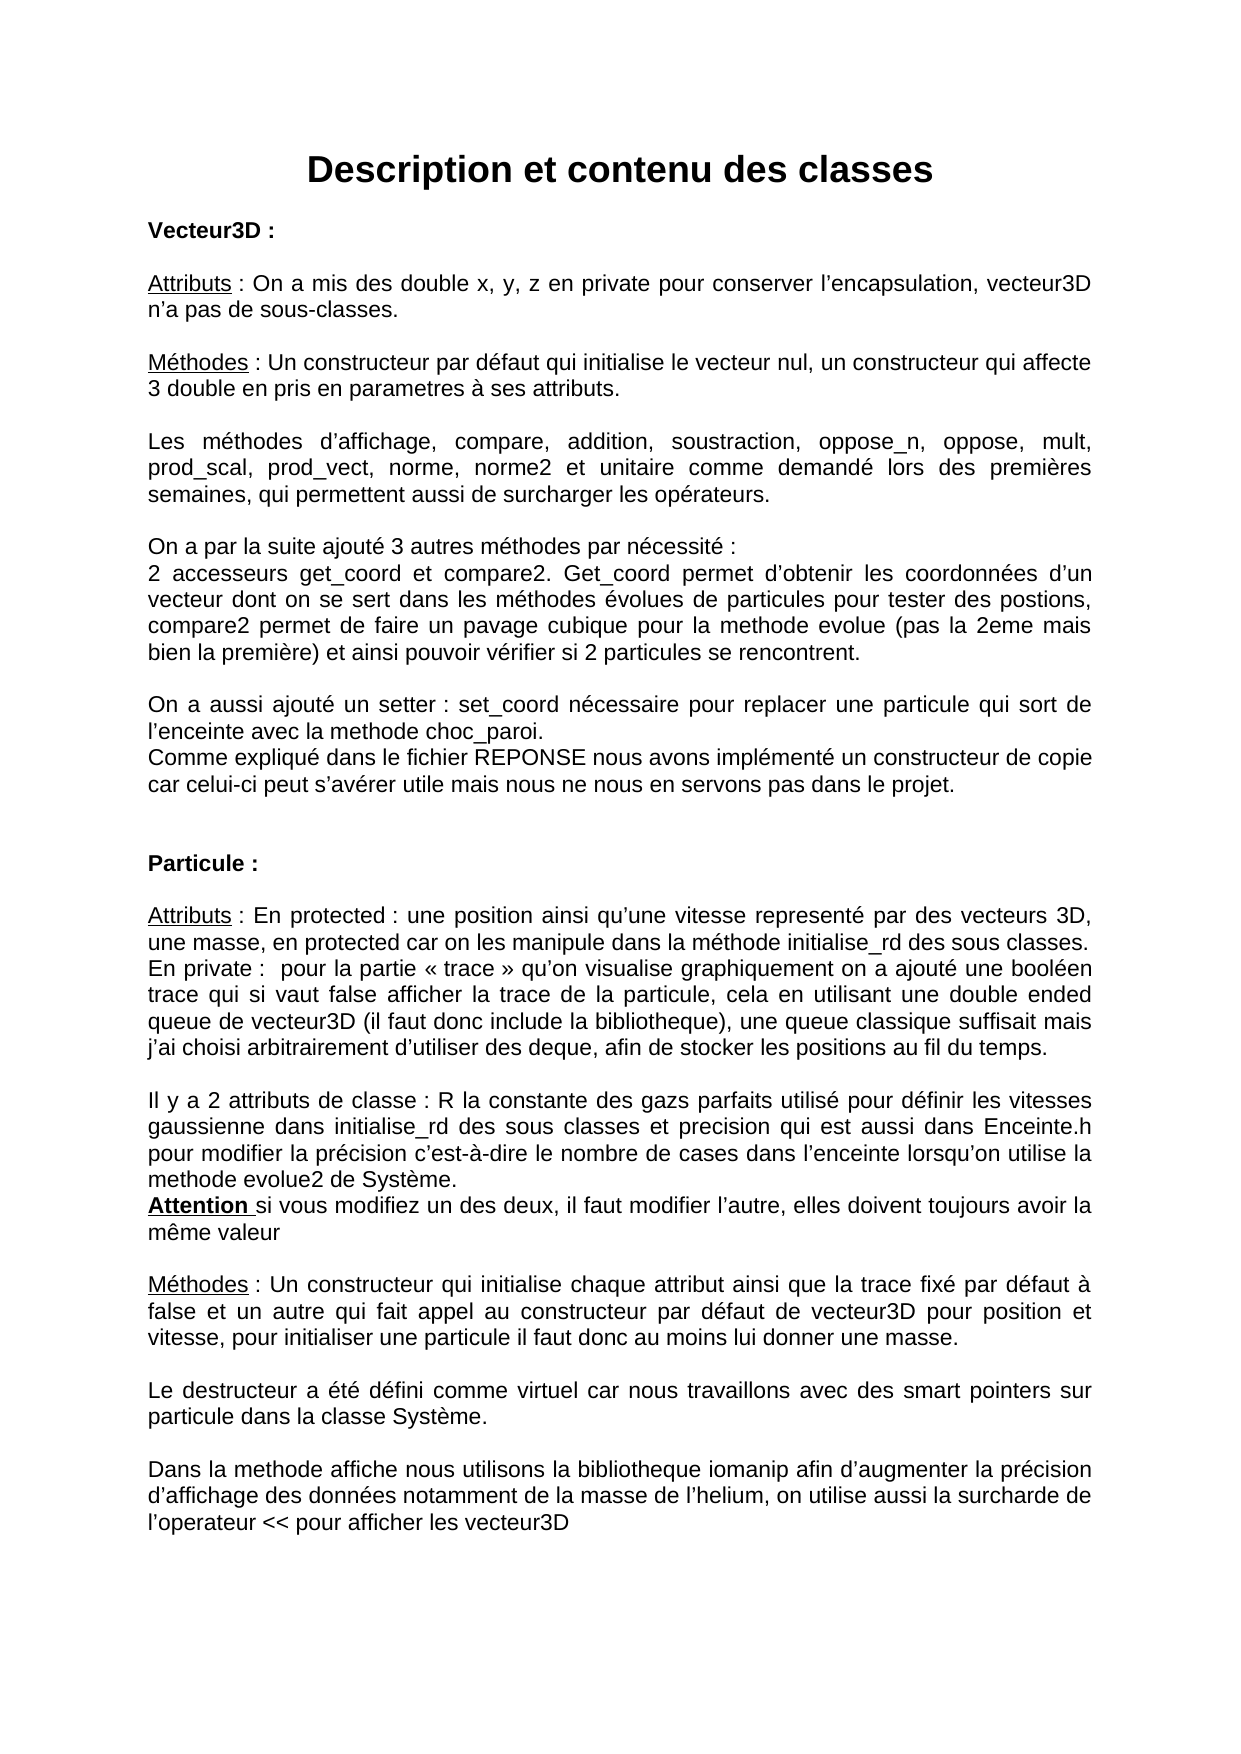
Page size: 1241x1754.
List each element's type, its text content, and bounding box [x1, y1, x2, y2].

text On a aussi ajouté un setter : set_coord nécessaire pour replacer une particule qui sort de l’enceinte avec la methode choc_paroi. [148, 691, 1093, 744]
text Attributs : En protected : une position ainsi qu’une vitesse representé par des vecteurs 3D, une masse, en protected car on les manipule dans la méthode initialise_rd des sous classes. [148, 902, 1093, 955]
text Vecteur3D : [148, 217, 1093, 243]
text Attributs : On a mis des double x, y, z en private pour conserver l’encapsulation, vecteur3D n’a pas de sous-classes. [148, 270, 1093, 322]
text Attention si vous modifiez un des deux, il faut modifier l’autre, elles doivent toujours avoir la même valeur [148, 1192, 1093, 1245]
text Description et contenu des classes [148, 148, 1093, 191]
text Les méthodes d’affichage, compare, addition, soustraction, oppose_n, oppose, mult, prod_scal, prod_vect, norme, norme2 et unitaire comme demandé lors des premières semaines, qui permettent aussi de surcharger les opérateurs. [148, 428, 1093, 507]
text Il y a 2 attributs de classe : R la constante des gazs parfaits utilisé pour définir les vitesses gaussienne dans initialise_rd des sous classes et precision qui est aussi dans Enceinte.h pour modifier la précision c’est-à-dire le nombre de cases dans l’enceinte lorsqu’on utilise la methode evolue2 de Système. [148, 1087, 1093, 1192]
text Dans la methode affiche nous utilisons la bibliotheque iomanip afin d’augmenter la précision d’affichage des données notamment de la masse de l’helium, on utilise aussi la surcharde de l’operateur << pour afficher les vecteur3D [148, 1456, 1093, 1535]
text On a par la suite ajouté 3 autres méthodes par nécessité : [148, 533, 1093, 560]
text Particule : [148, 849, 1093, 876]
text Le destructeur a été défini comme virtuel car nous travaillons avec des smart pointers sur particule dans la classe Système. [148, 1377, 1093, 1429]
text Méthodes : Un constructeur qui initialise chaque attribut ainsi que la trace fixé par défaut à false et un autre qui fait appel au constructeur par défaut de vecteur3D pour position et vitesse, pour initialiser une particule il faut donc au moins lui donner une masse. [148, 1271, 1093, 1350]
text En private : pour la partie « trace » qu’on visualise graphiquement on a ajouté une booléen trace qui si vaut false afficher la trace de la particule, cela en utilisant une double ended queue de vecteur3D (il faut donc include la bibliotheque), une queue classique suffisait mais j’ai choisi arbitrairement d’utiliser des deque, afin de stocker les positions au fil du temps. [148, 955, 1093, 1060]
text Méthodes : Un constructeur par défaut qui initialise le vecteur nul, un constructeur qui affecte 3 double en pris en parametres à ses attributs. [148, 349, 1093, 402]
text 2 accesseurs get_coord et compare2. Get_coord permet d’obtenir les coordonnées d’un vecteur dont on se sert dans les méthodes évolues de particules pour tester des postions, compare2 permet de faire un pavage cubique pour la methode evolue (pas la 2eme mais bien la première) et ainsi pouvoir vérifier si 2 particules se rencontrent. [148, 560, 1093, 665]
text Comme expliqué dans le fichier REPONSE nous avons implémenté un constructeur de copie car celui-ci peut s’avérer utile mais nous ne nous en servons pas dans le projet. [148, 744, 1093, 797]
